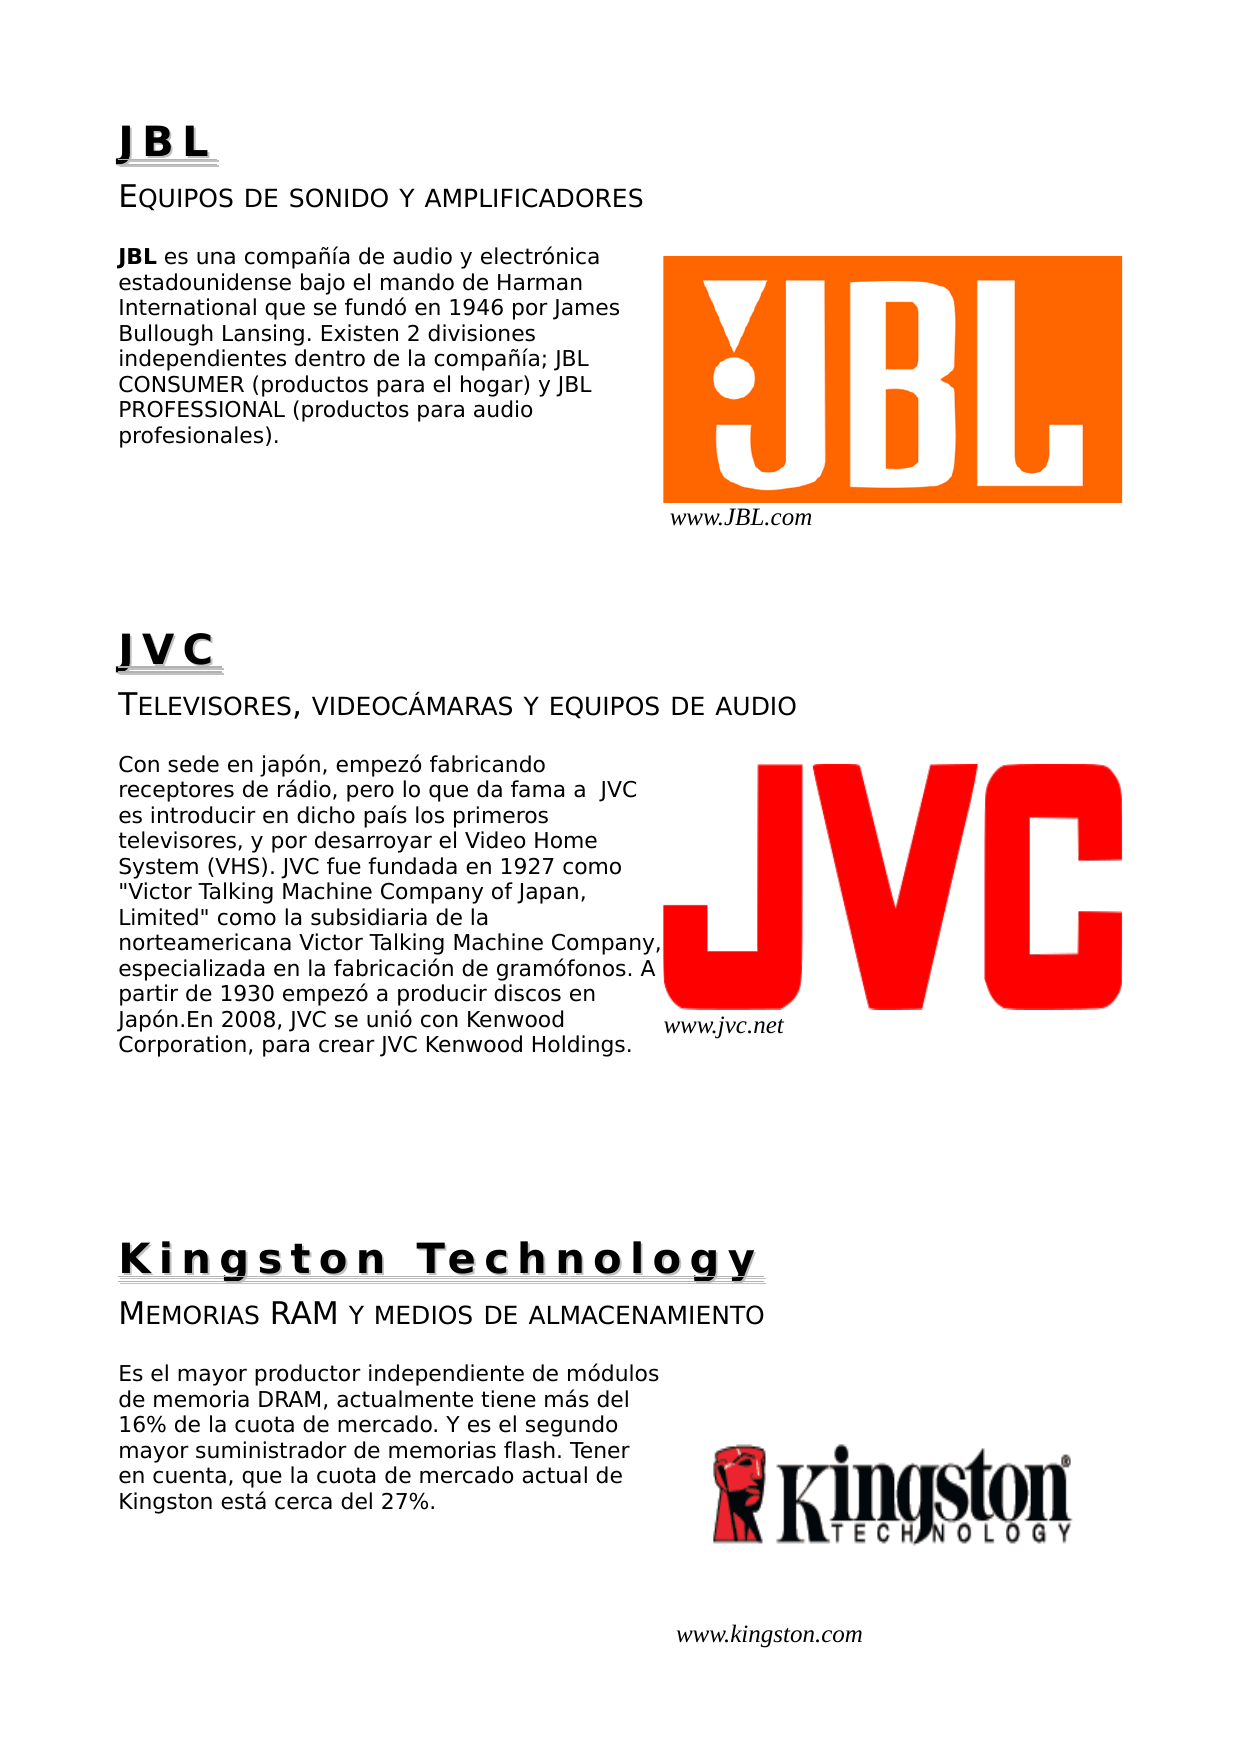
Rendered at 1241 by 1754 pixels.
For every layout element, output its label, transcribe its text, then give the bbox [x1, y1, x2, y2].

text Kingston Technology [118, 1235, 1122, 1284]
text Memorias RAM y medios de almacenamiento [118, 1296, 1122, 1332]
text JBL es una compañía de audio y electrónica estadounidense bajo el mando de Harman International que se fundó en 1946 por James Bullough Lansing. Existen 2 divisiones independientes dentro de la compañía; JBL CONSUMER (productos para el hogar) y JBL PROFESSIONAL (productos para audio profesionales). [118, 244, 1122, 448]
picture [663, 256, 1123, 503]
text Es el mayor productor independiente de módulos de memoria DRAM, actualmente tiene más del 16% de la cuota de mercado. Y es el segundo mayor suministrador de memorias flash. Tener en cuenta, que la cuota de mercado actual de Kingston está cerca del 27%. [118, 1361, 1122, 1514]
text Con sede en japón, empezó fabricando receptores de rádio, pero lo que da fama a JVC es introducir en dicho país los primeros televisores, y por desarroyar el Video Home System (VHS). JVC fue fundada en 1927 como "Victor Talking Machine Company of Japan, Limited" como la subsidiaria de la norteamericana Victor Talking Machine Company, especializada en la fabricación de gramófonos. A partir de 1930 empezó a producir discos en Japón.En 2008, JVC se unió con Kenwood Corporation, para crear JVC Kenwood Holdings. [118, 752, 1122, 1058]
text Equipos de sonido y amplificadores [118, 178, 1122, 215]
text www.JBL.com [663, 503, 1122, 531]
picture [663, 1373, 1123, 1620]
text Televisores, videocámaras y equipos de audio [118, 686, 1122, 722]
text www.kingston.com [663, 1620, 1122, 1648]
text JVC [118, 626, 1122, 674]
picture [663, 764, 1123, 1010]
text www.jvc.net [663, 1010, 1122, 1039]
text JBL [118, 118, 1122, 167]
